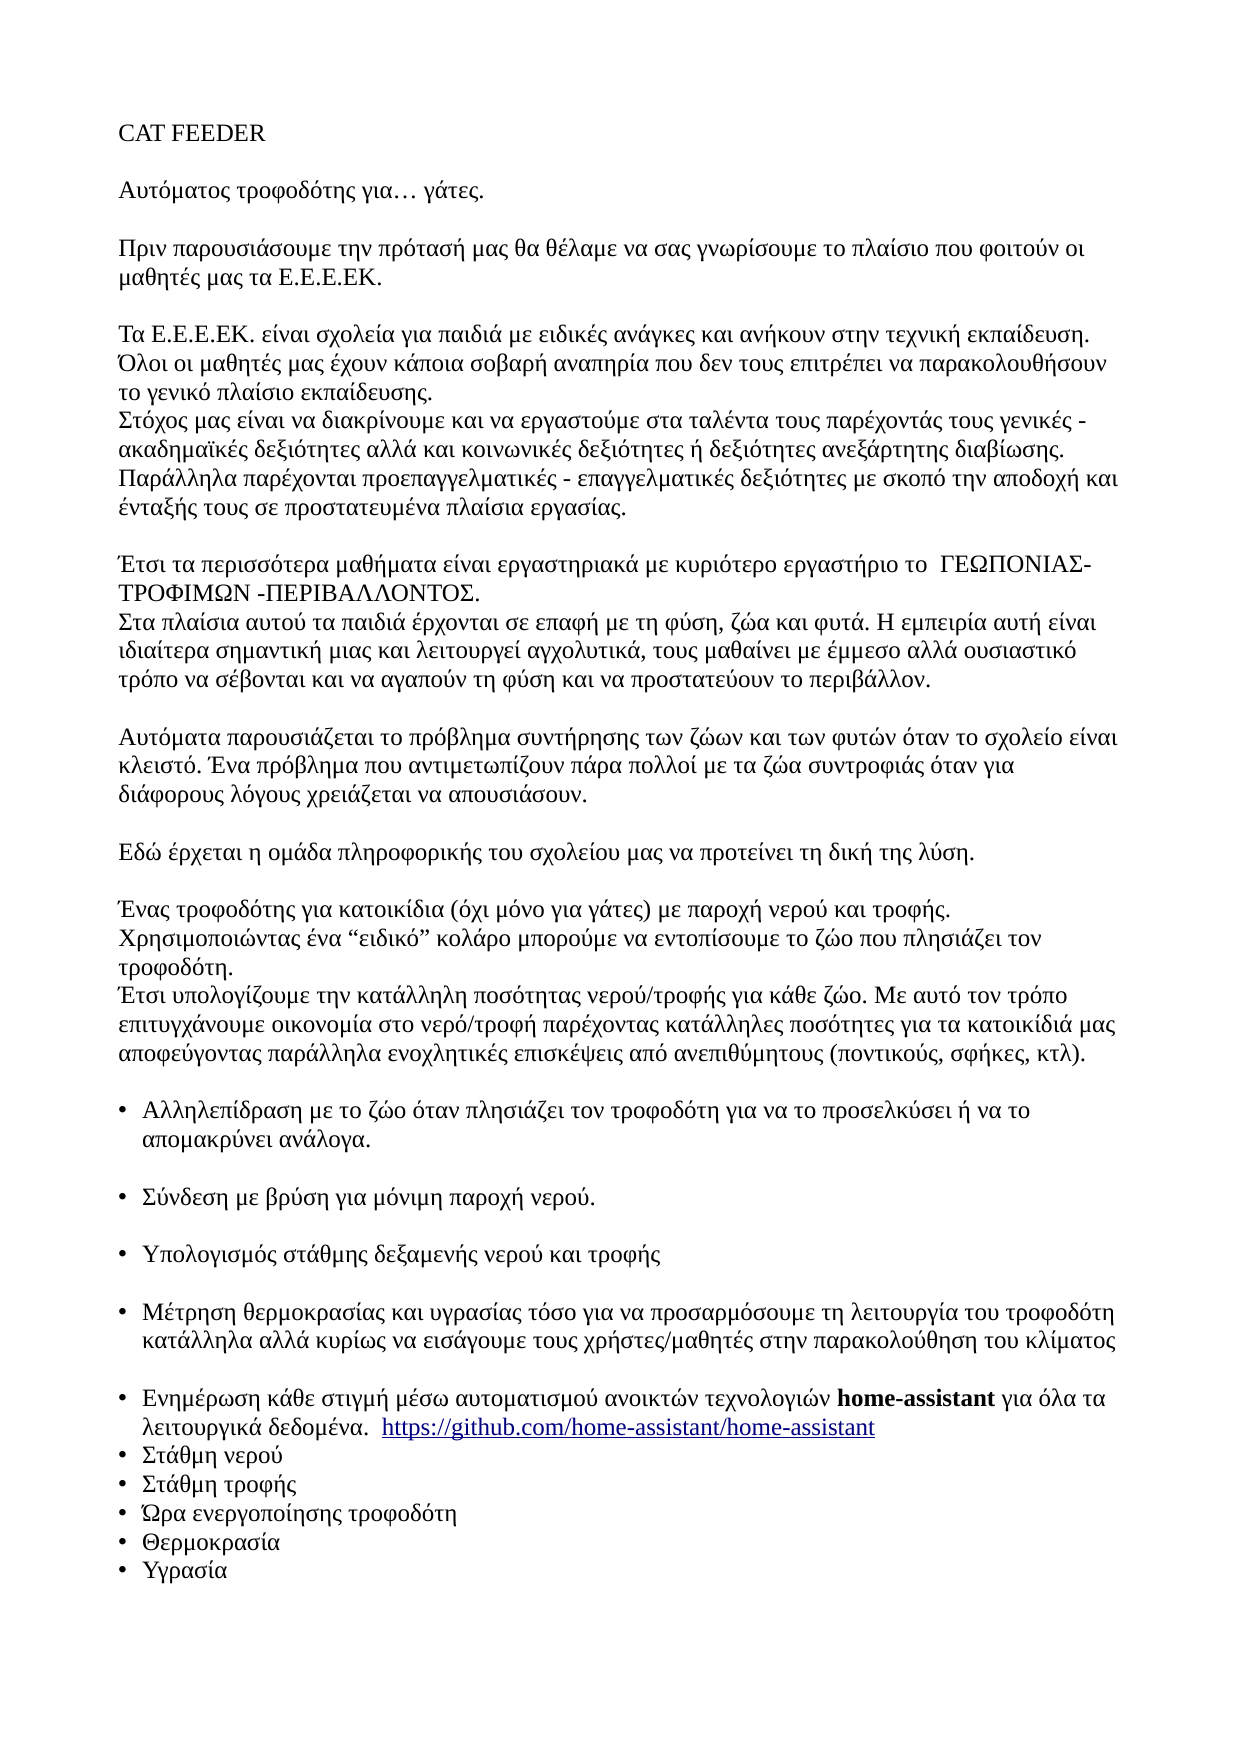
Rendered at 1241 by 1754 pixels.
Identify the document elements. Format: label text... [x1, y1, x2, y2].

text Πριν παρουσιάσουμε την πρότασή μας θα θέλαμε να σας γνωρίσουμε το πλαίσιο που φοιτούν οι μαθητές μας τα Ε.Ε.Ε.ΕΚ. [118, 233, 1122, 291]
text Ένας τροφοδότης για κατοικίδια (όχι μόνο για γάτες) με παροχή νερού και τροφής. [118, 894, 1122, 923]
list Ώρα ενεργοποίησης τροφοδότη [118, 1498, 1122, 1527]
text Αυτόματος τροφοδότης για… γάτες. [118, 176, 1122, 204]
list Υπολογισμός στάθμης δεξαμενής νερού και τροφής [118, 1239, 1122, 1268]
list Στάθμη νερού [118, 1441, 1122, 1469]
text Έτσι υπολογίζουμε την κατάλληλη ποσότητας νερού/τροφής για κάθε ζώο. Με αυτό τον τρόπο επιτυγχάνουμε οικονομία στο νερό/τροφή παρέχοντας κατάλληλες ποσότητες για τα κατοικίδιά μας αποφεύγοντας παράλληλα ενοχλητικές επισκέψεις από ανεπιθύμητους (ποντικούς, σφήκες, κτλ). [118, 981, 1122, 1067]
text CAT FEEDER [118, 118, 1122, 147]
list Μέτρηση θερμοκρασίας και υγρασίας τόσο για να προσαρμόσουμε τη λειτουργία του τροφοδότη κατάλληλα αλλά κυρίως να εισάγουμε τους χρήστες/μαθητές στην παρακολούθηση του κλίματος [118, 1297, 1122, 1354]
list Σύνδεση με βρύση για μόνιμη παροχή νερού. [118, 1182, 1122, 1211]
text Έτσι τα περισσότερα μαθήματα είναι εργαστηριακά με κυριότερο εργαστήριο το ΓΕΩΠΟΝΙΑΣ-ΤΡΟΦΙΜΩΝ -ΠΕΡΙΒΑΛΛΟΝΤΟΣ. [118, 549, 1122, 607]
text Αυτόματα παρουσιάζεται το πρόβλημα συντήρησης των ζώων και των φυτών όταν το σχολείο είναι κλειστό. Ένα πρόβλημα που αντιμετωπίζουν πάρα πολλοί με τα ζώα συντροφιάς όταν για διάφορους λόγους χρειάζεται να απουσιάσουν. [118, 722, 1122, 808]
text Τα Ε.Ε.Ε.ΕΚ. είναι σχολεία για παιδιά με ειδικές ανάγκες και ανήκουν στην τεχνική εκπαίδευση. Όλοι οι μαθητές μας έχουν κάποια σοβαρή αναπηρία που δεν τους επιτρέπει να παρακολουθήσουν το γενικό πλαίσιο εκπαίδευσης. [118, 319, 1122, 406]
list Υγρασία [118, 1556, 1122, 1584]
text Εδώ έρχεται η ομάδα πληροφορικής του σχολείου μας να προτείνει τη δική της λύση. [118, 837, 1122, 866]
list Αλληλεπίδραση με το ζώο όταν πλησιάζει τον τροφοδότη για να το προσελκύσει ή να το απομακρύνει ανάλογα. [118, 1096, 1122, 1153]
text Στα πλαίσια αυτού τα παιδιά έρχονται σε επαφή με τη φύση, ζώα και φυτά. Η εμπειρία αυτή είναι ιδιαίτερα σημαντική μιας και λειτουργεί αγχολυτικά, τους μαθαίνει με έμμεσο αλλά ουσιαστικό τρόπο να σέβονται και να αγαπούν τη φύση και να προστατεύουν το περιβάλλον. [118, 607, 1122, 693]
list Ενημέρωση κάθε στιγμή μέσω αυτοματισμού ανοικτών τεχνολογιών home-assistant για όλα τα λειτουργικά δεδομένα. https://github.com/home-assistant/home-assistant [118, 1383, 1122, 1441]
text Χρησιμοποιώντας ένα “ειδικό” κολάρο μπορούμε να εντοπίσουμε το ζώο που πλησιάζει τον τροφοδότη. [118, 923, 1122, 981]
text Παράλληλα παρέχονται προεπαγγελματικές - επαγγελματικές δεξιότητες με σκοπό την αποδοχή και ένταξής τους σε προστατευμένα πλαίσια εργασίας. [118, 463, 1122, 521]
list Θερμοκρασία [118, 1527, 1122, 1556]
list Στάθμη τροφής [118, 1469, 1122, 1498]
text Στόχος μας είναι να διακρίνουμε και να εργαστούμε στα ταλέντα τους παρέχοντάς τους γενικές - ακαδημαϊκές δεξιότητες αλλά και κοινωνικές δεξιότητες ή δεξιότητες ανεξάρτητης διαβίωσης. [118, 406, 1122, 463]
